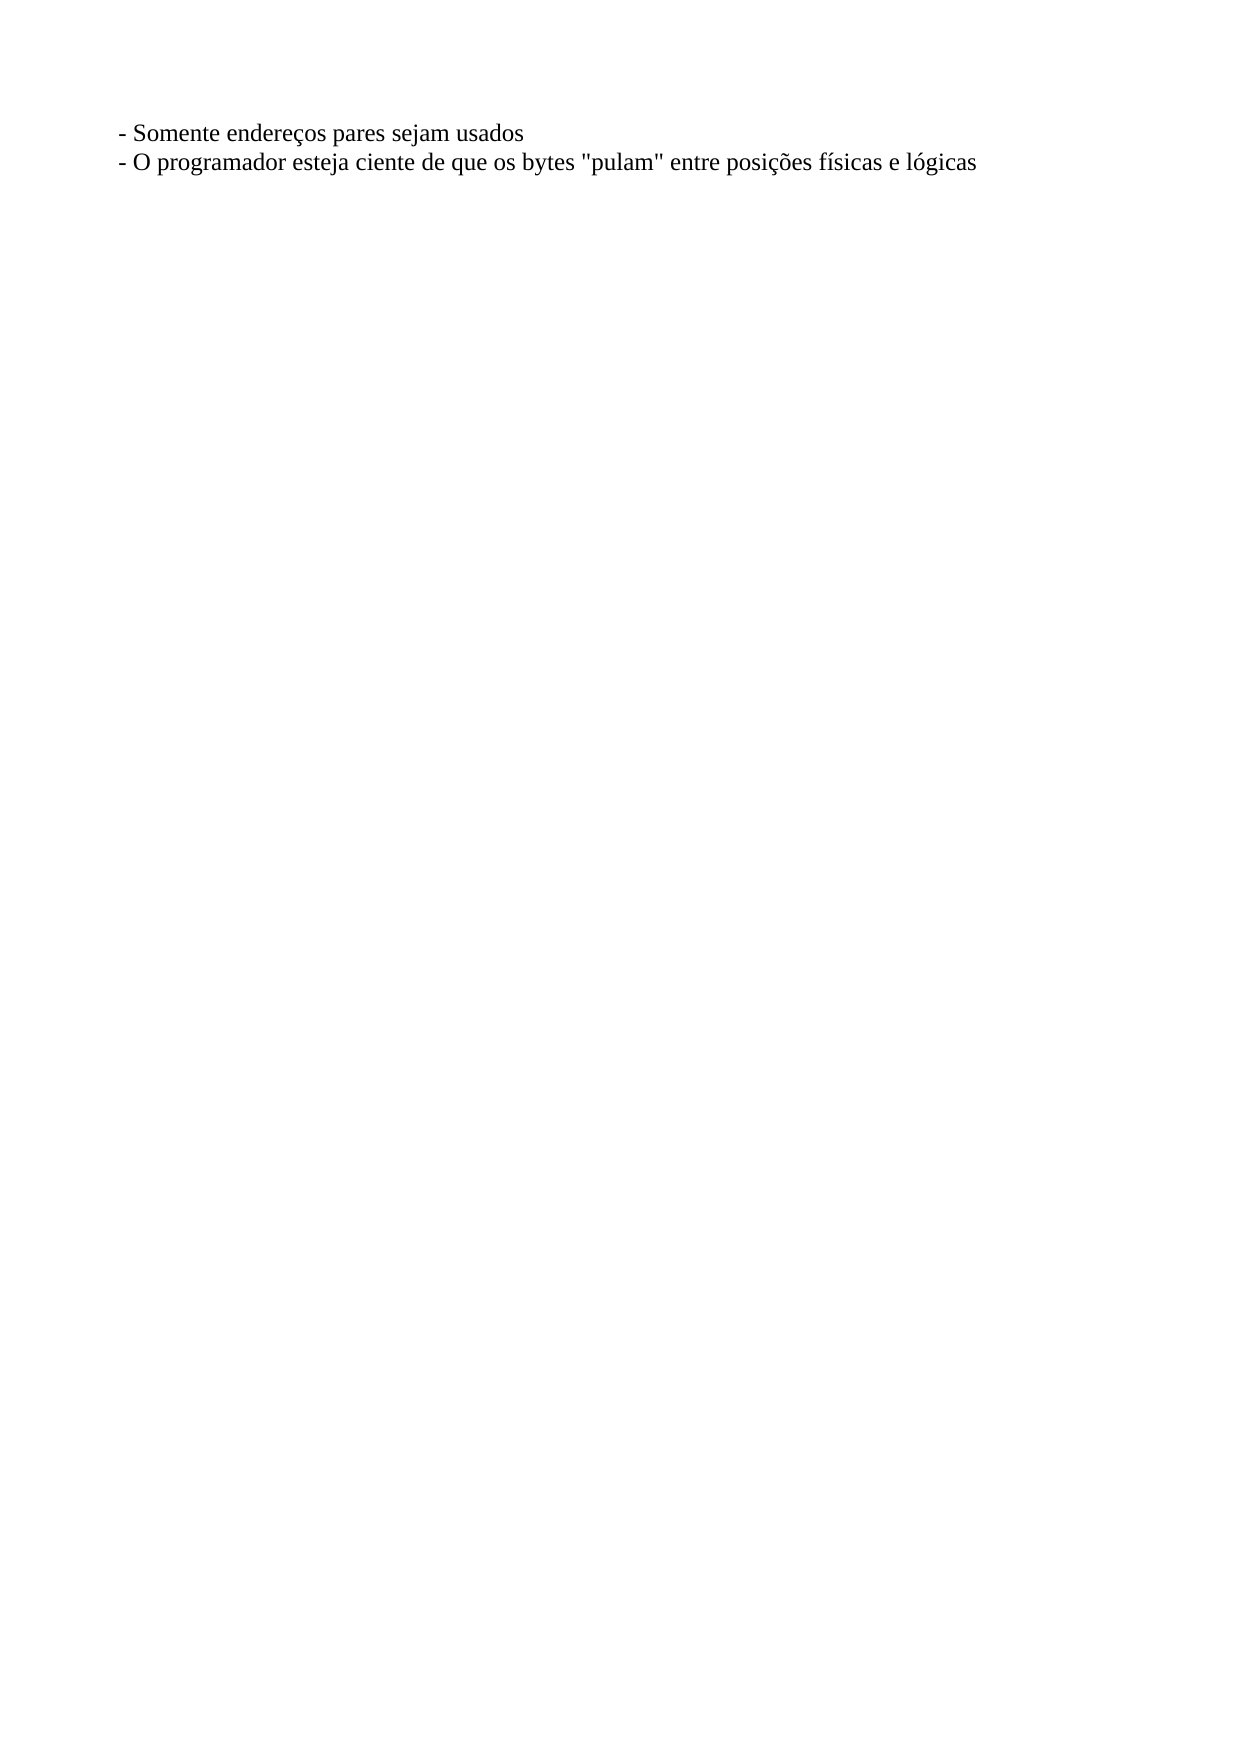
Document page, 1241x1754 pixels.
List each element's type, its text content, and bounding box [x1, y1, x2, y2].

text - O programador esteja ciente de que os bytes "pulam" entre posições físicas e lógicas [118, 147, 1122, 176]
text - Somente endereços pares sejam usados [118, 118, 1122, 147]
